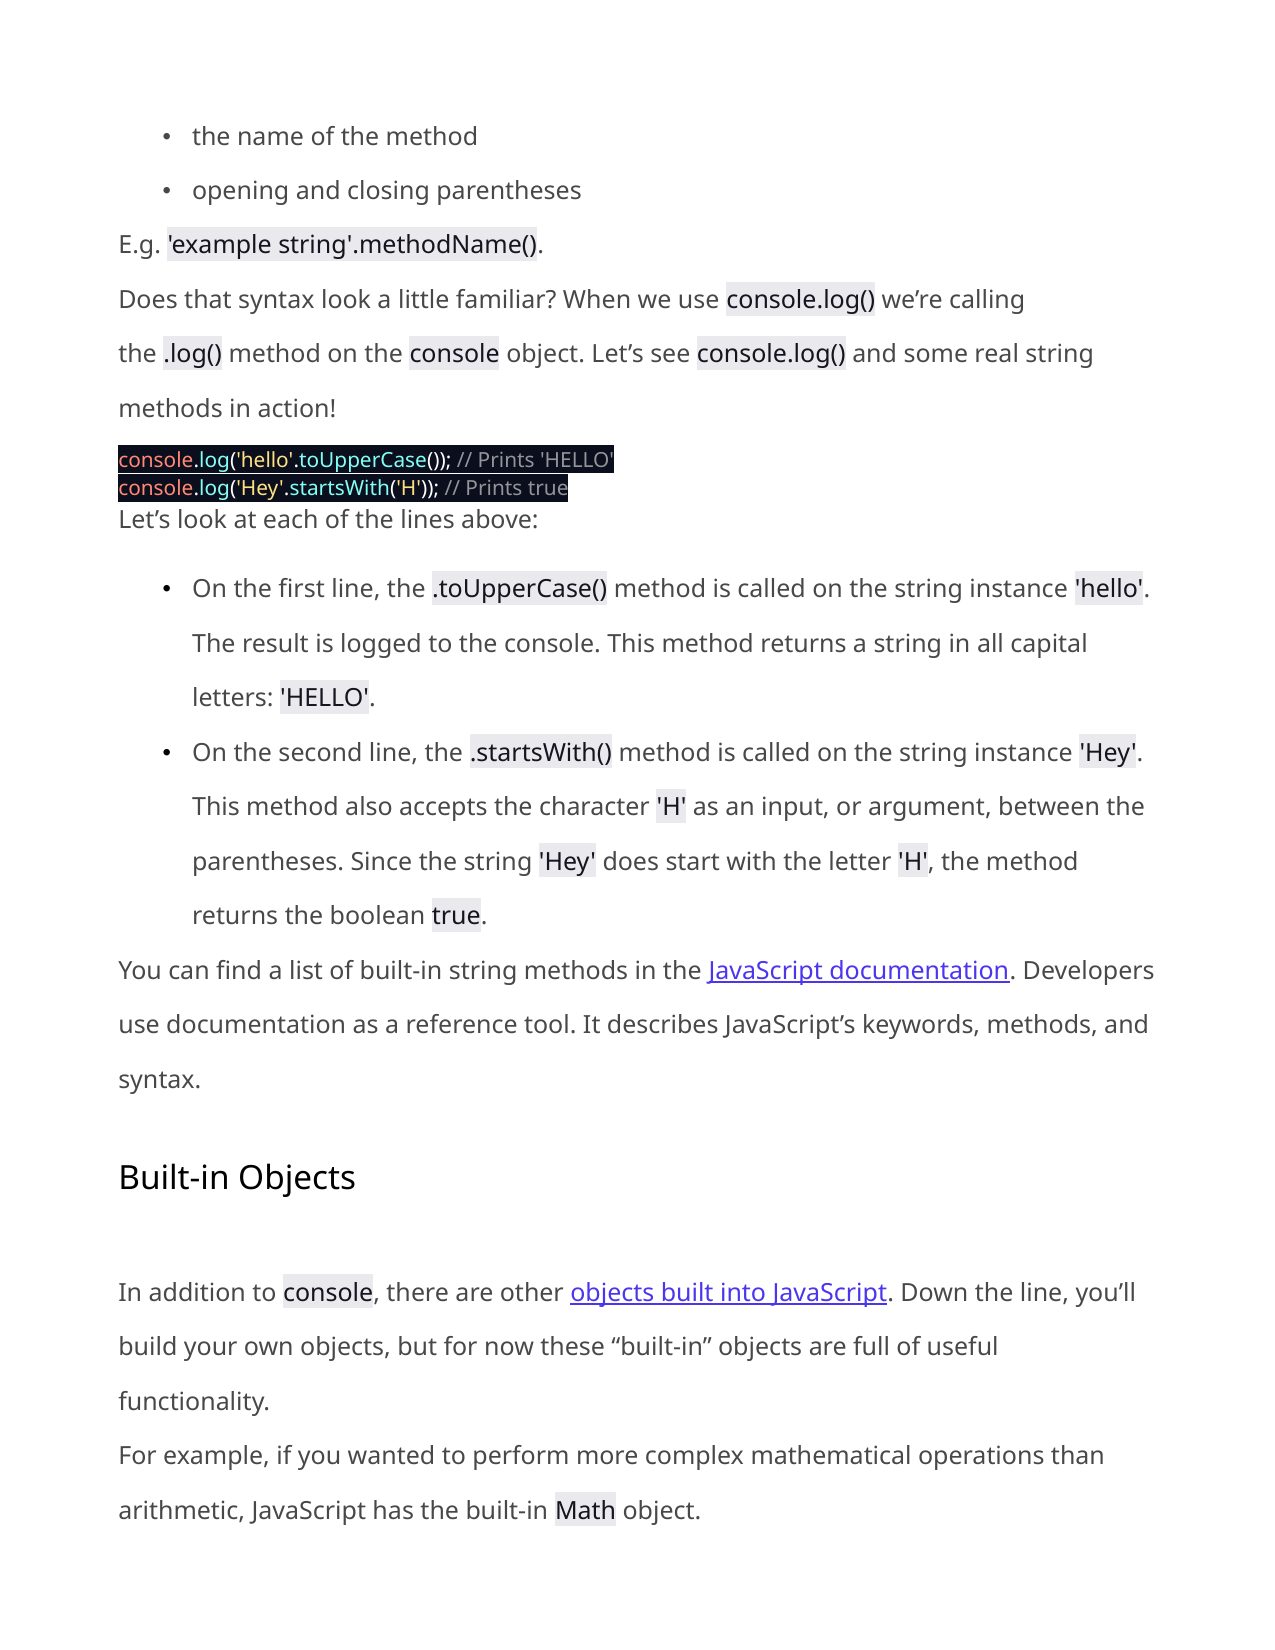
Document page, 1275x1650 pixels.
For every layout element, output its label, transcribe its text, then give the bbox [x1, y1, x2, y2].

text For example, if you wanted to perform more complex mathematical operations than arithmetic, JavaScript has the built-in Math object. [118, 1438, 1157, 1526]
text console.log('Hey'.startsWith('H')); // Prints true [118, 473, 1157, 502]
list opening and closing parentheses [162, 173, 1157, 207]
text In addition to console, there are other objects built into JavaScript. Down the line, you’ll build your own objects, but for now these “built-in” objects are full of useful functionality. [118, 1274, 1157, 1417]
list the name of the method [162, 118, 1157, 152]
text Does that syntax look a little familiar? When we use console.log() we’re calling the .log() method on the console object. Let’s see console.log() and some real string methods in action! [118, 282, 1157, 424]
list On the second line, the .startsWith() method is called on the string instance 'Hey'. This method also accepts the character 'H' as an input, or argument, between the parentheses. Since the string 'Hey' does start with the letter 'H', the method returns the boolean true. [162, 734, 1157, 932]
text Let’s look at each of the lines above: [118, 502, 1157, 536]
list On the first line, the .toUpperCase() method is called on the string instance 'hello'. The result is logged to the console. This method returns a string in all capital letters: 'HELLO'. [162, 571, 1157, 714]
text E.g. 'example string'.methodName(). [118, 227, 1157, 261]
text Built-in Objects [118, 1154, 1157, 1199]
text console.log('hello'.toUpperCase()); // Prints 'HELLO' [118, 445, 1157, 473]
text You can find a list of built-in string methods in the JavaScript documentation. Developers use documentation as a reference tool. It describes JavaScript’s keywords, methods, and syntax. [118, 952, 1157, 1095]
